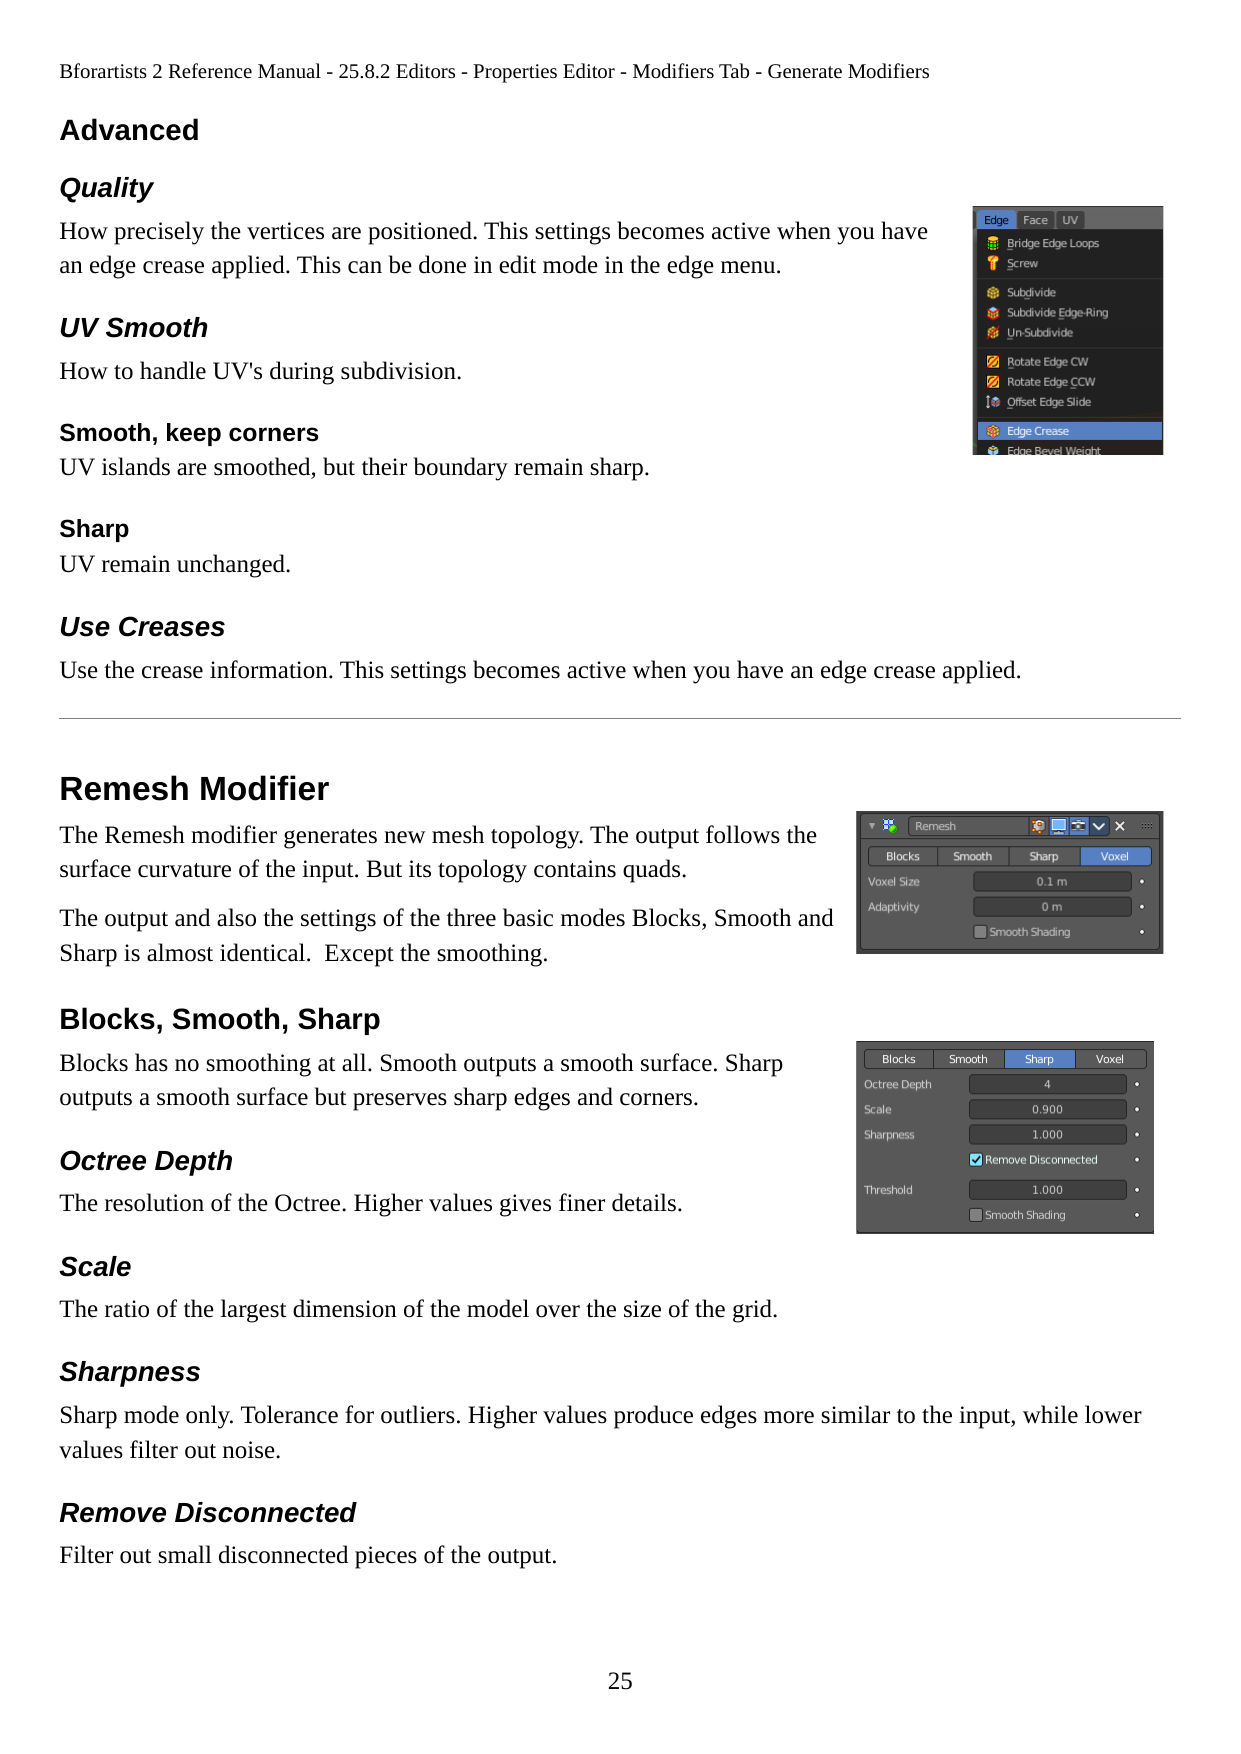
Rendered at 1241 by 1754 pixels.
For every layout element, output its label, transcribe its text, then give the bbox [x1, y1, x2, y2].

subtitle Quality [59, 171, 1181, 203]
subtitle Scale [59, 1250, 1181, 1282]
text The resolution of the Octree. Higher values gives finer details. [59, 1188, 856, 1217]
subtitle Advanced [59, 113, 1181, 146]
text Filter out small disconnected pieces of the output. [59, 1541, 1181, 1569]
picture [856, 1041, 1154, 1234]
subtitle [1164, 312, 1181, 344]
text The Remesh modifier generates new mesh topology. The output follows the surface curvature of the input. But its topology contains quads. [59, 820, 856, 883]
text How to handle UV's during subdivision. [59, 356, 972, 385]
text UV islands are smoothed, but their boundary remain sharp. [59, 452, 1181, 481]
text UV remain unchanged. [59, 549, 1181, 578]
picture [856, 811, 1164, 954]
text How precisely the vertices are positioned. This settings becomes active when you have an edge crease applied. This can be done in edit mode in the edge menu. [59, 216, 972, 279]
subtitle Sharpness [59, 1356, 1181, 1388]
text Blocks has no smoothing at all. Smooth outputs a smooth surface. Sharp outputs a smooth surface but preserves sharp edges and corners. [59, 1048, 856, 1111]
subtitle Sharp [59, 514, 1181, 543]
subtitle [1164, 418, 1181, 446]
picture [972, 206, 1164, 455]
subtitle Octree Depth [59, 1144, 856, 1176]
text The ratio of the largest dimension of the model over the size of the grid. [59, 1294, 1181, 1323]
text Sharp mode only. Tolerance for outliers. Higher values produce edges more similar to the input, while lower values filter out noise. [59, 1400, 1181, 1463]
subtitle Remesh Modifier [59, 769, 1181, 807]
subtitle Remove Disconnected [59, 1496, 1181, 1528]
text Use the crease information. This settings becomes active when you have an edge crease applied. [59, 655, 1181, 683]
subtitle Smooth, keep corners [59, 418, 972, 446]
subtitle Use Creases [59, 610, 1181, 642]
subtitle Blocks, Smooth, Sharp [59, 1002, 1181, 1035]
subtitle [1154, 1144, 1181, 1176]
subtitle UV Smooth [59, 312, 972, 344]
text The output and also the settings of the three basic modes Blocks, Smooth and Sharp is almost identical. Except the smoothing. [59, 903, 1181, 967]
